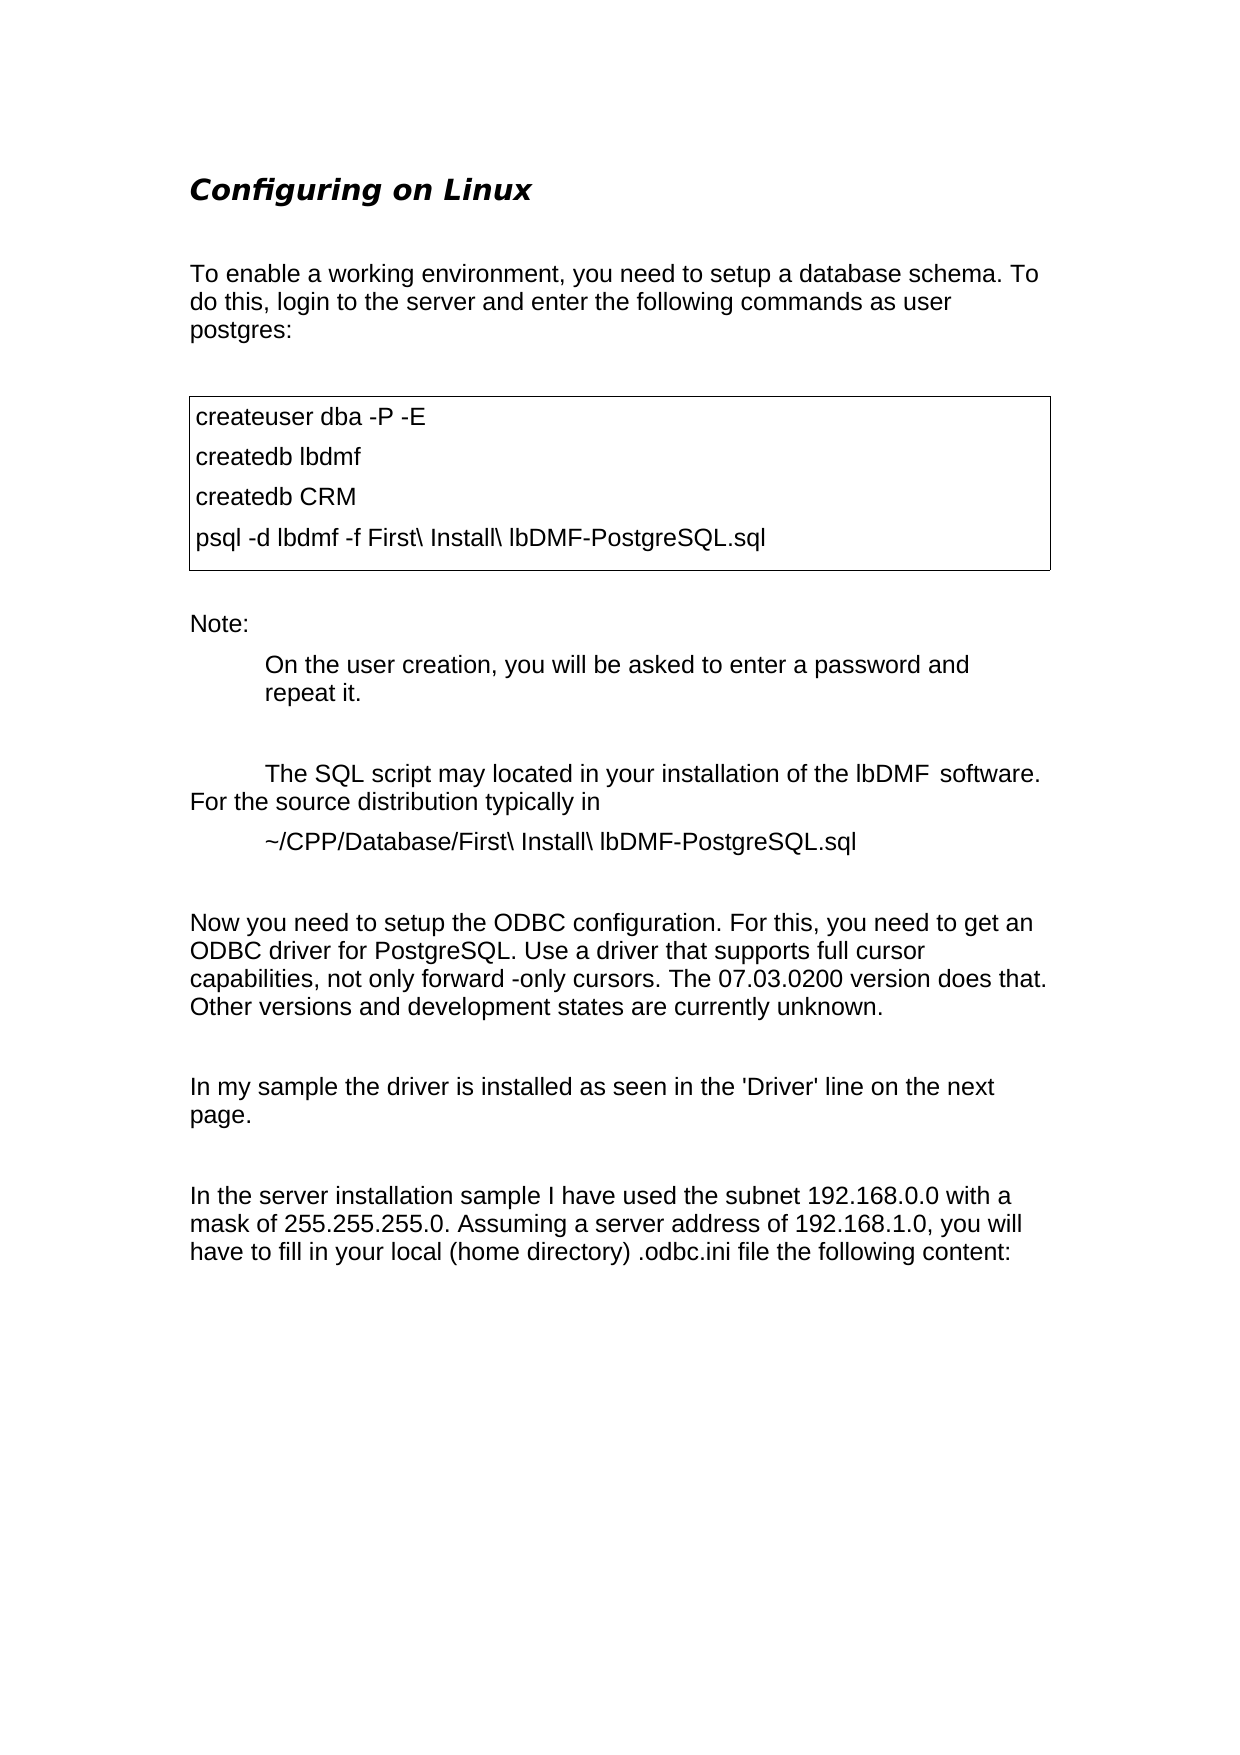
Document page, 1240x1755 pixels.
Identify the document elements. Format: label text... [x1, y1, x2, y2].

text Now you need to setup the ODBC configuration. For this, you need to get an ODBC driver for PostgreSQL. Use a driver that supports full cursor capabilities, not only forward -only cursors. The 07.03.0200 version does that. Other versions and development states are currently unknown. [189, 908, 1050, 1020]
table_header createuser dba -P -E createdb lbdmf createdb CRM psql -d lbdmf -f First\ Install\ lbDMF-PostgreSQL.sql [190, 397, 1050, 570]
text In my sample the driver is installed as seen in the 'Driver' line on the next page. [189, 1073, 1050, 1129]
text The SQL script may located in your installation of the lbDMF software. For the source distribution typically in [189, 759, 1050, 815]
text Note: [189, 610, 1050, 638]
text In the server installation sample I have used the subnet 192.168.0.0 with a mask of 255.255.255.0. Assuming a server address of 192.168.1.0, you will have to fill in your local (home directory) .odbc.ini file the following content: [189, 1182, 1050, 1266]
text On the user creation, you will be asked to enter a password and repeat it. [189, 651, 1050, 706]
text ~/CPP/Database/First\ Install\ lbDMF-PostgreSQL.sql [189, 828, 1050, 856]
text To enable a working environment, you need to setup a database schema. To do this, login to the server and enter the following commands as user postgres: [189, 260, 1050, 343]
subtitle Configuring on Linux [189, 173, 1050, 207]
